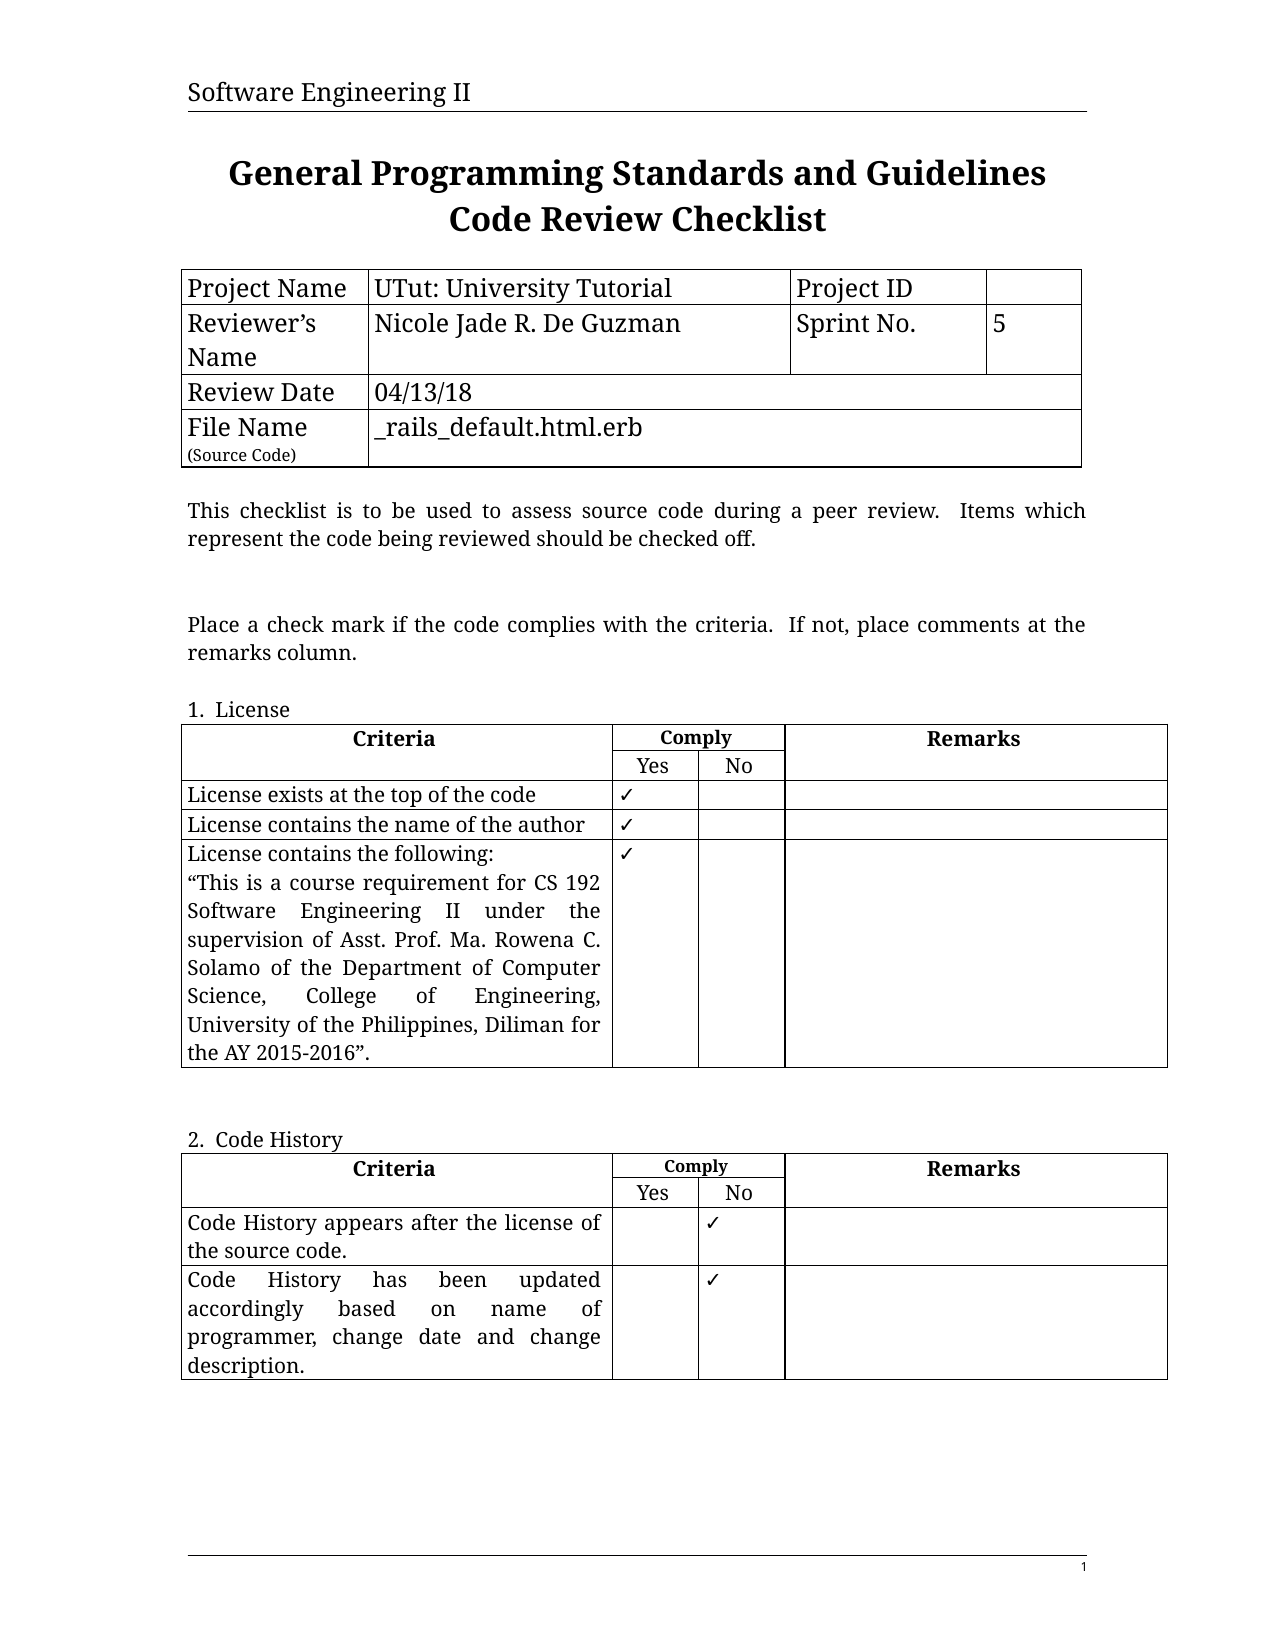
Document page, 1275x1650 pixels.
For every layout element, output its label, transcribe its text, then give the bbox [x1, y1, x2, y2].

table_cell ✓ [699, 1266, 784, 1379]
table_cell ✓ [613, 781, 618, 809]
text This checklist is to be used to assess source code during a peer review. Items which represent the code being reviewed should be checked off. [187, 496, 1087, 553]
table_cell Yes [687, 1178, 698, 1207]
table_header Criteria [182, 1154, 612, 1207]
table_cell [774, 810, 784, 838]
table_cell 5 [987, 305, 1081, 373]
table_cell Review Date [357, 375, 368, 409]
table_cell [699, 840, 784, 1067]
table_cell No [699, 1178, 704, 1207]
table_cell Nicole Jade R. De Guzman [369, 305, 790, 373]
table_cell Reviewer’s Name [357, 305, 368, 373]
table_cell [786, 810, 791, 838]
table_cell [1156, 781, 1167, 809]
table_cell [699, 810, 704, 838]
table_cell Yes [687, 751, 698, 779]
table_cell [774, 781, 784, 809]
text Place a check mark if the code complies with the criteria. If not, place comments at the remarks column. [187, 610, 1087, 667]
table_cell [786, 1266, 1167, 1379]
table_cell [786, 840, 1167, 1067]
table_cell No [699, 751, 704, 779]
table_cell Yes [613, 1178, 618, 1207]
table_header Comply [774, 1154, 784, 1177]
table_cell File Name (Source Code) [357, 410, 368, 466]
table_cell [1156, 810, 1167, 838]
text 1. License [187, 695, 1087, 723]
text General Programming Standards and Guidelines Code Review Checklist [187, 150, 1087, 241]
table_cell Yes [613, 751, 618, 779]
table_cell [613, 1208, 698, 1264]
table_header Remarks [786, 1154, 1167, 1207]
table_header Criteria [182, 725, 612, 779]
table_header Comply [613, 725, 618, 750]
table_cell ✓ [613, 840, 698, 1067]
text 2. Code History [187, 1125, 1087, 1153]
table_cell No [774, 1178, 784, 1207]
table_cell [699, 781, 704, 809]
table_cell [786, 781, 791, 809]
table_cell Reviewer’s Name [182, 305, 187, 373]
table_cell ✓ [699, 1208, 784, 1264]
table_cell _rails_default.html.erb [369, 410, 1081, 466]
table_cell ✓ [687, 810, 698, 838]
table_cell ✓ [613, 810, 618, 838]
table_cell No [774, 751, 784, 779]
table_cell ✓ [687, 781, 698, 809]
table_header Project ID [976, 270, 986, 304]
table_header Remarks [786, 725, 1167, 779]
table_cell [613, 1266, 698, 1379]
table_cell 04/13/18 [369, 375, 374, 409]
table_header Project Name [357, 270, 368, 304]
table_header [1070, 270, 1081, 304]
table_header Comply [774, 725, 784, 750]
table_cell Sprint No. [791, 305, 986, 373]
table_cell 04/13/18 [1070, 375, 1081, 409]
table_cell [786, 1208, 1167, 1264]
table_header [987, 270, 992, 304]
